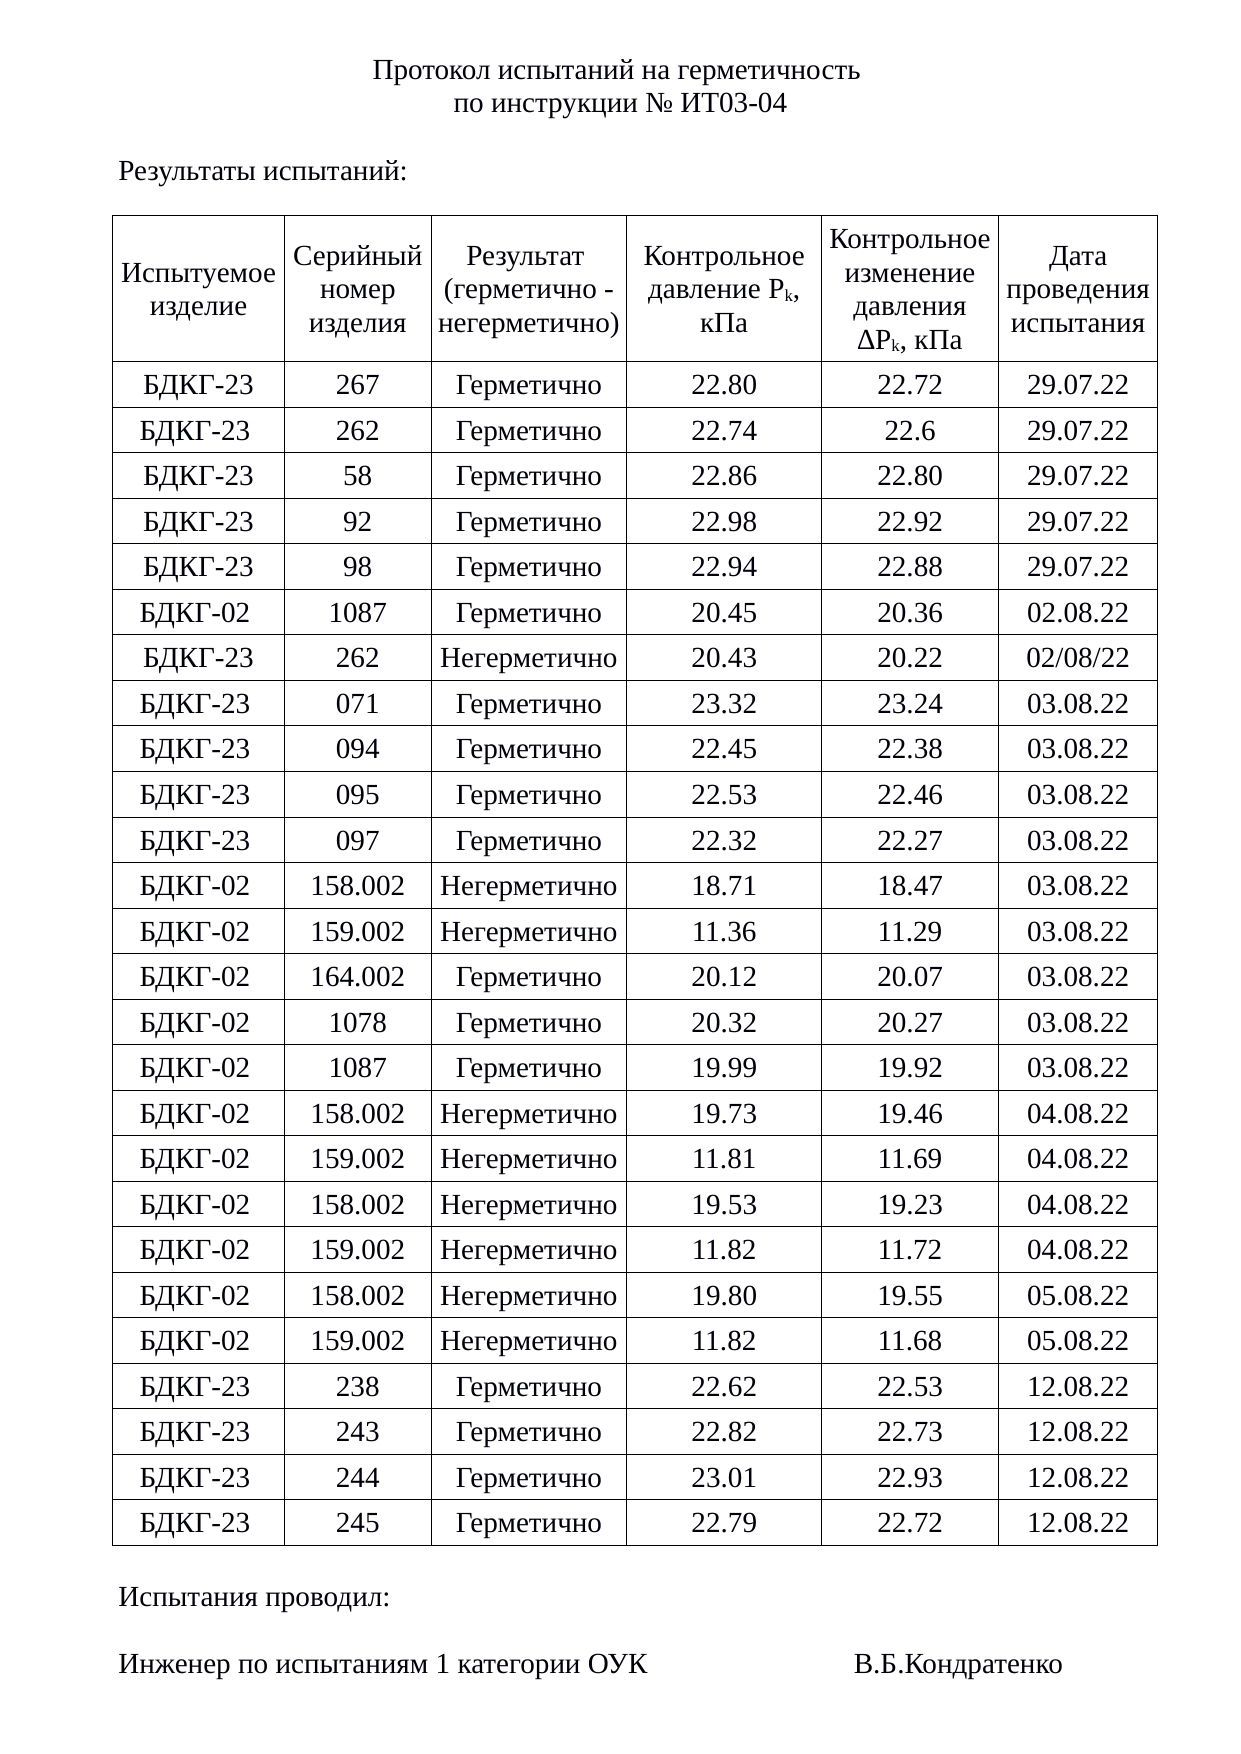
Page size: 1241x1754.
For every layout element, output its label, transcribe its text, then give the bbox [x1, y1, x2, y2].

table_cell 22.80 [627, 362, 821, 407]
table_cell 03.08.22 [999, 1000, 1157, 1044]
table_cell БДКГ-23 [113, 772, 284, 816]
table_cell 22.62 [627, 1364, 821, 1408]
table_cell 11.82 [627, 1318, 821, 1363]
table_cell 04.08.22 [999, 1136, 1157, 1181]
table_header Дата проведения испытания [999, 216, 1157, 361]
table_cell 19.73 [627, 1091, 821, 1135]
table_cell 23.32 [627, 681, 821, 725]
table_cell 19.99 [627, 1045, 821, 1089]
table_cell БДКГ-23 [113, 635, 284, 680]
table_cell Герметично [432, 1045, 626, 1089]
table_cell 20.12 [627, 954, 821, 998]
table_cell 22.27 [822, 818, 998, 862]
table_cell 05.08.22 [999, 1318, 1157, 1363]
table_cell 22.72 [822, 362, 998, 407]
table_cell 29.07.22 [999, 499, 1157, 543]
table_cell БДКГ-02 [113, 1318, 284, 1363]
table_cell БДКГ-23 [113, 544, 284, 589]
table_cell Герметично [432, 408, 626, 452]
table_cell 29.07.22 [999, 362, 1157, 407]
table_cell 04.08.22 [999, 1227, 1157, 1272]
table_cell 22.86 [627, 453, 821, 498]
table_cell 22.80 [822, 453, 998, 498]
table_cell 094 [285, 726, 431, 771]
table_cell 22.82 [627, 1409, 821, 1454]
table_cell БДКГ-23 [113, 362, 284, 407]
table_cell 29.07.22 [999, 453, 1157, 498]
table_cell 262 [285, 408, 431, 452]
text Испытания проводил: [118, 1579, 1122, 1612]
table_cell Негерметично [432, 635, 626, 680]
table_cell 58 [285, 453, 431, 498]
table_cell 03.08.22 [999, 1045, 1157, 1089]
table_cell БДКГ-02 [113, 1000, 284, 1044]
table_cell Герметично [432, 1455, 626, 1499]
table_cell 097 [285, 818, 431, 862]
table_cell Негерметично [432, 909, 626, 953]
text Протокол испытаний на герметичность [118, 52, 1122, 86]
table_cell 243 [285, 1409, 431, 1454]
table_cell 11.82 [627, 1227, 821, 1272]
table_cell 11.29 [822, 909, 998, 953]
table_cell 20.45 [627, 590, 821, 634]
table_header Контрольное давление Pk, кПа [627, 216, 821, 361]
table_cell БДКГ-23 [113, 681, 284, 725]
table_cell 11.36 [627, 909, 821, 953]
table_cell БДКГ-02 [113, 1136, 284, 1181]
table_cell БДКГ-23 [113, 1364, 284, 1408]
text Инженер по испытаниям 1 категории ОУК В.Б.Кондратенко [118, 1646, 1122, 1679]
table_cell 158.002 [285, 863, 431, 907]
table_cell 03.08.22 [999, 863, 1157, 907]
table_cell 03.08.22 [999, 681, 1157, 725]
table_cell 29.07.22 [999, 408, 1157, 452]
table_cell 12.08.22 [999, 1364, 1157, 1408]
table_cell 19.80 [627, 1273, 821, 1317]
table_cell Негерметично [432, 1091, 626, 1135]
table_cell 22.32 [627, 818, 821, 862]
table_cell БДКГ-02 [113, 1045, 284, 1089]
table_cell 22.94 [627, 544, 821, 589]
table_cell 23.24 [822, 681, 998, 725]
table_cell 22.88 [822, 544, 998, 589]
table_cell Герметично [432, 726, 626, 771]
table_cell 22.93 [822, 1455, 998, 1499]
table_cell 19.23 [822, 1182, 998, 1226]
table_cell 22.74 [627, 408, 821, 452]
table_cell 22.73 [822, 1409, 998, 1454]
table_cell БДКГ-02 [113, 590, 284, 634]
table_cell 22.38 [822, 726, 998, 771]
table_cell 262 [285, 635, 431, 680]
table_cell Негерметично [432, 1227, 626, 1272]
table_cell Негерметично [432, 1318, 626, 1363]
table_cell 03.08.22 [999, 772, 1157, 816]
table_cell 11.69 [822, 1136, 998, 1181]
table_cell 11.68 [822, 1318, 998, 1363]
table_header Серийный номер изделия [285, 216, 431, 361]
table_cell БДКГ-23 [113, 408, 284, 452]
table_cell 03.08.22 [999, 909, 1157, 953]
table_cell 22.98 [627, 499, 821, 543]
table_cell Герметично [432, 818, 626, 862]
table_cell 159.002 [285, 1318, 431, 1363]
table_cell 22.45 [627, 726, 821, 771]
table_cell 22.92 [822, 499, 998, 543]
table_cell БДКГ-23 [113, 1455, 284, 1499]
table_cell 22.53 [822, 1364, 998, 1408]
table_cell 23.01 [627, 1455, 821, 1499]
table_cell 92 [285, 499, 431, 543]
table_cell Герметично [432, 362, 626, 407]
table_cell 159.002 [285, 1227, 431, 1272]
table_cell 02/08/22 [999, 635, 1157, 680]
table_cell 244 [285, 1455, 431, 1499]
table_cell 02.08.22 [999, 590, 1157, 634]
table_cell БДКГ-23 [113, 499, 284, 543]
table_cell БДКГ-02 [113, 1273, 284, 1317]
table_cell 095 [285, 772, 431, 816]
table_cell Герметично [432, 453, 626, 498]
table_cell БДКГ-23 [113, 818, 284, 862]
text по инструкции № ИТ03-04 [118, 86, 1122, 119]
table_cell 03.08.22 [999, 818, 1157, 862]
table_cell 158.002 [285, 1091, 431, 1135]
table_cell 159.002 [285, 909, 431, 953]
table_cell 238 [285, 1364, 431, 1408]
table_cell 05.08.22 [999, 1273, 1157, 1317]
table_cell 11.72 [822, 1227, 998, 1272]
table_cell 29.07.22 [999, 544, 1157, 589]
table_cell БДКГ-23 [113, 453, 284, 498]
table_cell 20.07 [822, 954, 998, 998]
table_cell 18.71 [627, 863, 821, 907]
table_cell 267 [285, 362, 431, 407]
table_cell 20.36 [822, 590, 998, 634]
table_cell 22.79 [627, 1500, 821, 1545]
table_cell 1087 [285, 590, 431, 634]
table_cell 22.6 [822, 408, 998, 452]
table_cell БДКГ-02 [113, 1182, 284, 1226]
table_cell БДКГ-02 [113, 863, 284, 907]
table_cell 03.08.22 [999, 954, 1157, 998]
table_cell 1087 [285, 1045, 431, 1089]
table_cell 18.47 [822, 863, 998, 907]
table_cell 158.002 [285, 1273, 431, 1317]
table_cell БДКГ-02 [113, 1227, 284, 1272]
table_cell БДКГ-02 [113, 909, 284, 953]
table_cell БДКГ-23 [113, 1500, 284, 1545]
table_cell 98 [285, 544, 431, 589]
text Результаты испытаний: [118, 153, 1122, 186]
table_cell 071 [285, 681, 431, 725]
table_cell Негерметично [432, 863, 626, 907]
table_cell 20.27 [822, 1000, 998, 1044]
table_header Испытуемое изделие [113, 216, 284, 361]
table_cell 12.08.22 [999, 1455, 1157, 1499]
table_cell БДКГ-02 [113, 954, 284, 998]
table_cell Негерметично [432, 1182, 626, 1226]
table_cell Герметично [432, 544, 626, 589]
table_cell Герметично [432, 590, 626, 634]
table_cell Герметично [432, 954, 626, 998]
table_cell 22.72 [822, 1500, 998, 1545]
table_cell 04.08.22 [999, 1091, 1157, 1135]
table_cell 158.002 [285, 1182, 431, 1226]
table_cell Герметично [432, 1500, 626, 1545]
table_cell Негерметично [432, 1136, 626, 1181]
table_cell Герметично [432, 1409, 626, 1454]
table_cell 11.81 [627, 1136, 821, 1181]
table_cell 159.002 [285, 1136, 431, 1181]
table_cell Негерметично [432, 1273, 626, 1317]
table_cell 19.55 [822, 1273, 998, 1317]
table_cell 19.53 [627, 1182, 821, 1226]
table_header Контрольное изменение давления ∆Pk, кПа [822, 216, 998, 361]
table_cell 164.002 [285, 954, 431, 998]
table_cell Герметично [432, 772, 626, 816]
table_cell БДКГ-23 [113, 726, 284, 771]
table_cell 22.46 [822, 772, 998, 816]
table_cell 20.43 [627, 635, 821, 680]
table_cell 20.32 [627, 1000, 821, 1044]
table_cell 1078 [285, 1000, 431, 1044]
table_cell 12.08.22 [999, 1500, 1157, 1545]
table_cell 04.08.22 [999, 1182, 1157, 1226]
table_cell 12.08.22 [999, 1409, 1157, 1454]
table_header Результат (герметично - негерметично) [432, 216, 626, 361]
table_cell Герметично [432, 1000, 626, 1044]
table_cell 20.22 [822, 635, 998, 680]
table_cell Герметично [432, 499, 626, 543]
table_cell БДКГ-02 [113, 1091, 284, 1135]
table_cell 22.53 [627, 772, 821, 816]
table_cell Герметично [432, 1364, 626, 1408]
table_cell 19.46 [822, 1091, 998, 1135]
table_cell 245 [285, 1500, 431, 1545]
table_cell 19.92 [822, 1045, 998, 1089]
table_cell 03.08.22 [999, 726, 1157, 771]
table_cell БДКГ-23 [113, 1409, 284, 1454]
table_cell Герметично [432, 681, 626, 725]
